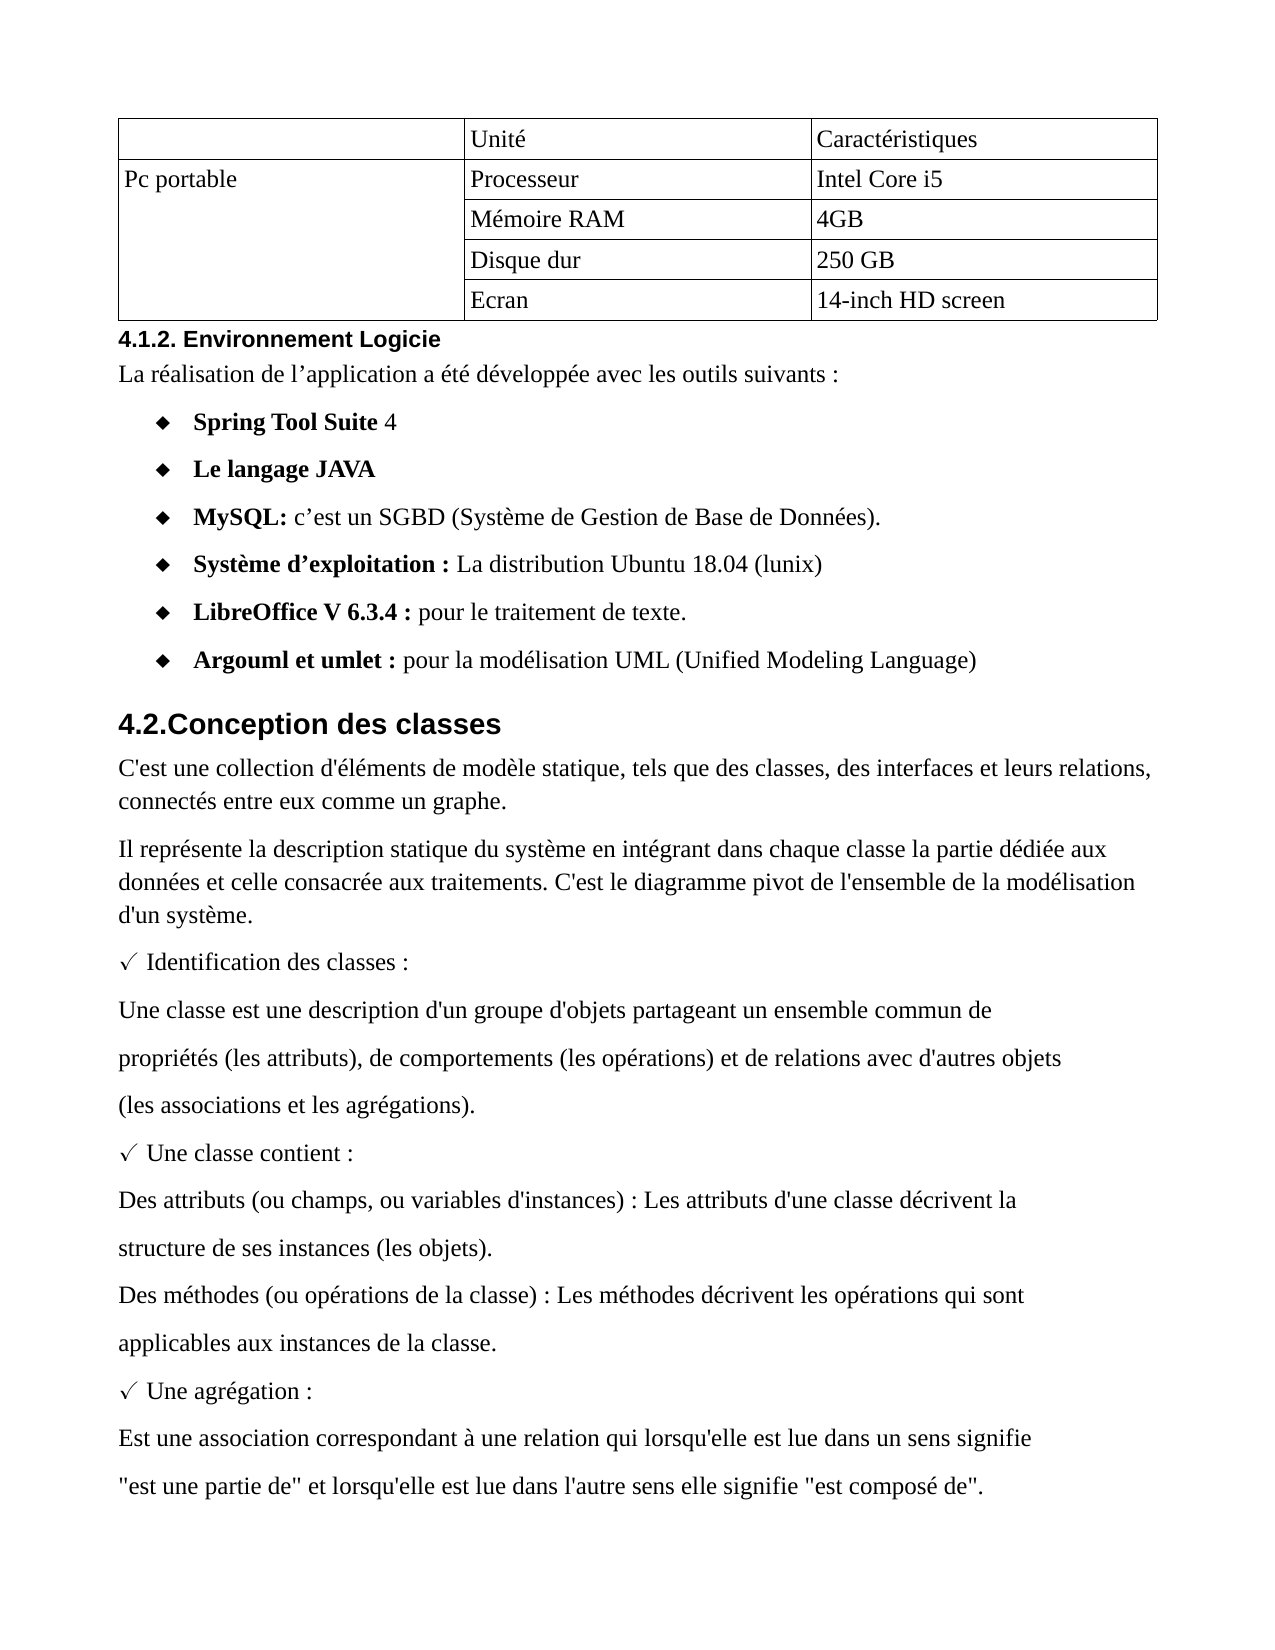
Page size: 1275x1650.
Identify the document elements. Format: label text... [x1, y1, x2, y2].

text ✓ Une agrégation : [118, 1376, 1157, 1404]
text La réalisation de l’application a été développée avec les outils suivants : [118, 359, 1157, 388]
table_cell Intel Core i5 [812, 160, 1157, 199]
list MySQL: c’est un SGBD (Système de Gestion de Base de Données). [156, 502, 1157, 531]
text ✓ Une classe contient : [118, 1138, 1157, 1167]
text Une classe est une description d'un groupe d'objets partageant un ensemble commun de [118, 995, 1157, 1024]
subtitle 4.1.2. Environnement Logicie [118, 326, 1157, 353]
table_cell Mémoire RAM [465, 200, 811, 239]
text Il représente la description statique du système en intégrant dans chaque classe la partie dédiée aux données et celle consacrée aux traitements. C'est le diagramme pivot de l'ensemble de la modélisation d'un système. [118, 834, 1157, 928]
text "est une partie de" et lorsqu'elle est lue dans l'autre sens elle signifie "est composé de". [118, 1471, 1157, 1500]
table_header Unité [465, 119, 811, 158]
list Système d’exploitation : La distribution Ubuntu 18.04 (lunix) [156, 549, 1157, 578]
table_cell Disque dur [465, 240, 811, 279]
table_cell 14-inch HD screen [812, 280, 1157, 320]
text Des attributs (ou champs, ou variables d'instances) : Les attributs d'une classe décrivent la [118, 1185, 1157, 1214]
table_cell 4GB [812, 200, 1157, 239]
table_cell 250 GB [812, 240, 1157, 279]
list Spring Tool Suite 4 [156, 407, 1157, 435]
table_header [119, 119, 464, 158]
text propriétés (les attributs), de comportements (les opérations) et de relations avec d'autres objets [118, 1043, 1157, 1071]
table_cell Ecran [465, 280, 811, 320]
text applicables aux instances de la classe. [118, 1328, 1157, 1357]
subtitle 4.2.Conception des classes [118, 707, 1157, 741]
table_cell Processeur [465, 160, 811, 199]
list Argouml et umlet : pour la modélisation UML (Unified Modeling Language) [156, 645, 1157, 673]
table_cell Pc portable [119, 160, 464, 320]
text C'est une collection d'éléments de modèle statique, tels que des classes, des interfaces et leurs relations, connectés entre eux comme un graphe. [118, 753, 1157, 815]
text ✓ Identification des classes : [118, 947, 1157, 976]
text Des méthodes (ou opérations de la classe) : Les méthodes décrivent les opérations qui sont [118, 1281, 1157, 1309]
text structure de ses instances (les objets). [118, 1233, 1157, 1262]
list LibreOffice V 6.3.4 : pour le traitement de texte. [156, 597, 1157, 626]
text (les associations et les agrégations). [118, 1090, 1157, 1119]
list Le langage JAVA [156, 454, 1157, 483]
table_header Caractéristiques [812, 119, 1157, 158]
text Est une association correspondant à une relation qui lorsqu'elle est lue dans un sens signifie [118, 1423, 1157, 1452]
